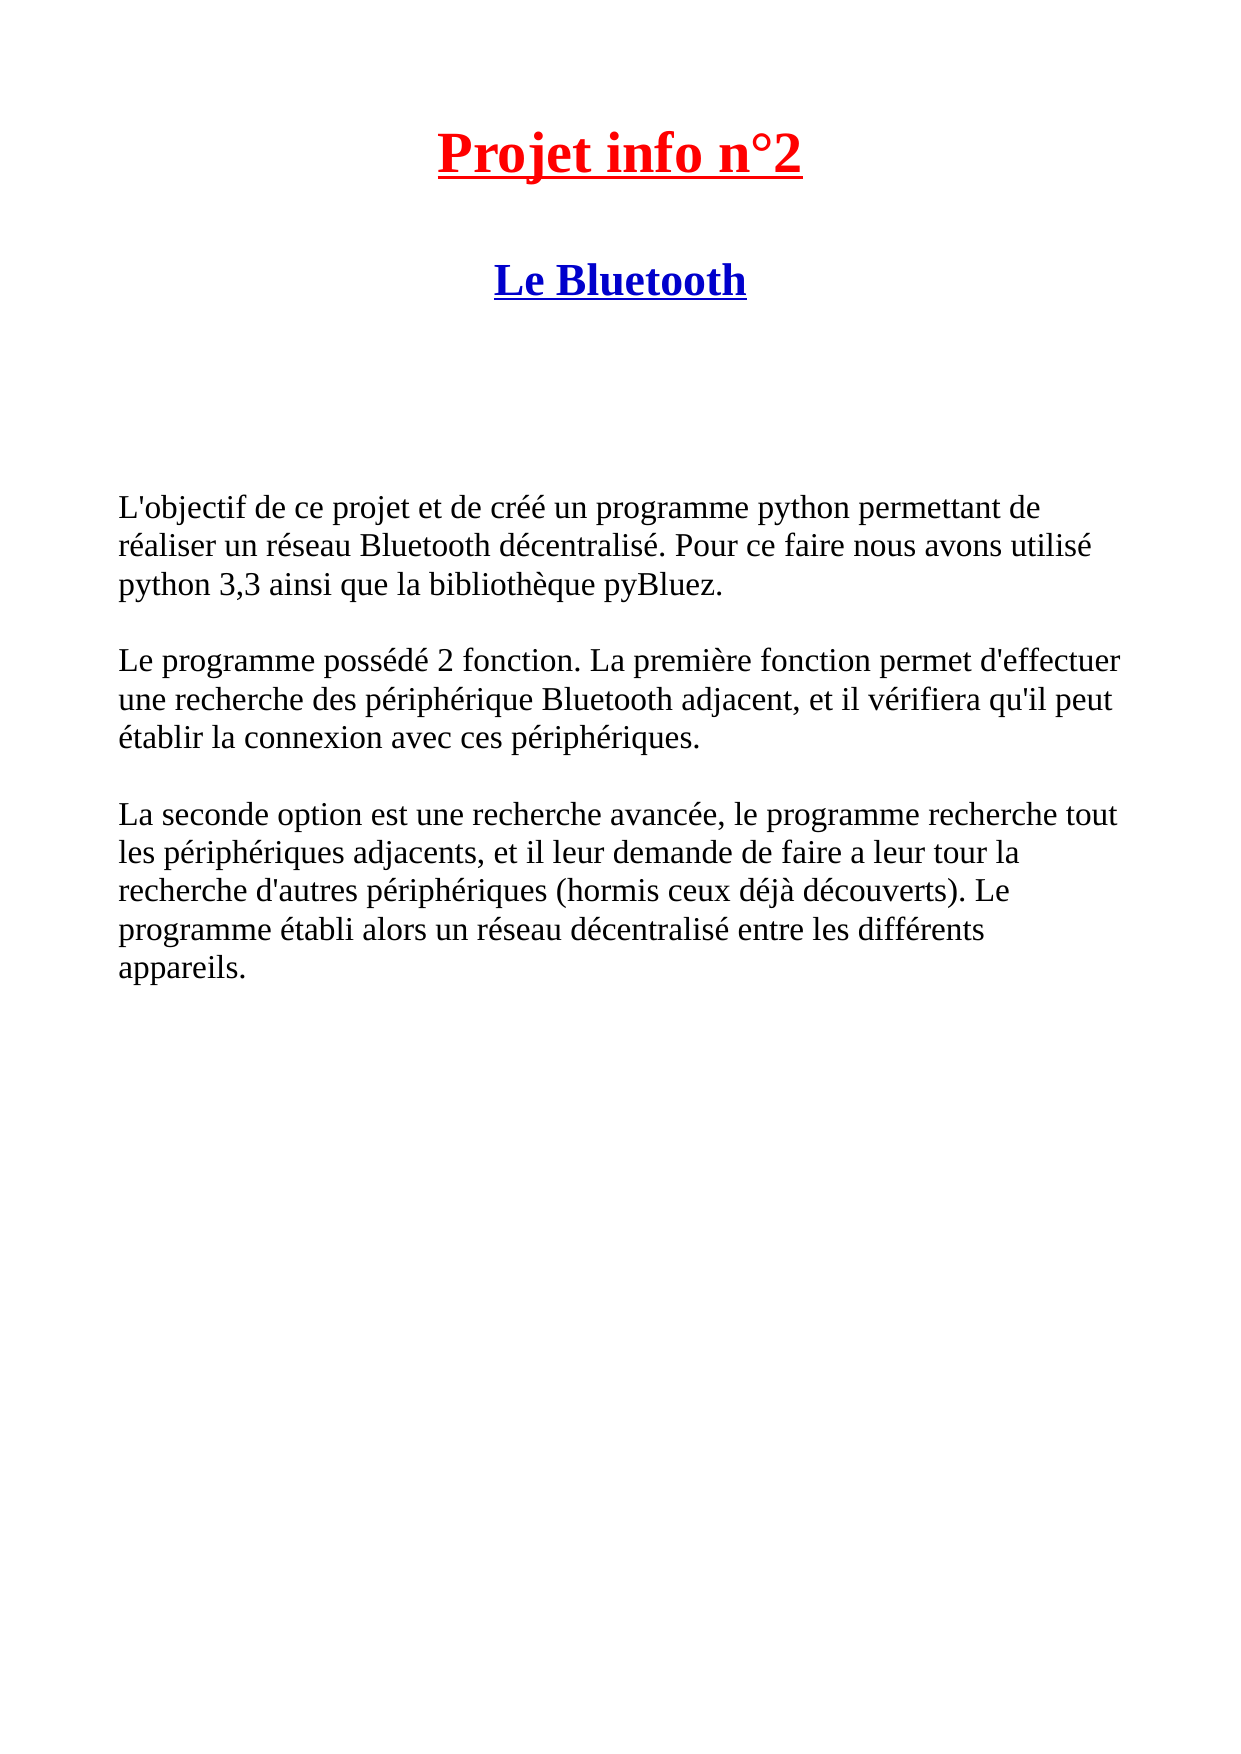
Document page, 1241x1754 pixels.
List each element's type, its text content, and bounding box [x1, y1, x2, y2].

text Le Bluetooth [118, 252, 1122, 305]
text La seconde option est une recherche avancée, le programme recherche tout les périphériques adjacents, et il leur demande de faire a leur tour la recherche d'autres périphériques (hormis ceux déjà découverts). Le programme établi alors un réseau décentralisé entre les différents appareils. [118, 794, 1122, 985]
text Projet info n°2 [118, 118, 1122, 185]
text L'objectif de ce projet et de créé un programme python permettant de réaliser un réseau Bluetooth décentralisé. Pour ce faire nous avons utilisé python 3,3 ainsi que la bibliothèque pyBluez. [118, 487, 1122, 602]
text Le programme possédé 2 fonction. La première fonction permet d'effectuer une recherche des périphérique Bluetooth adjacent, et il vérifiera qu'il peut établir la connexion avec ces périphériques. [118, 640, 1122, 755]
